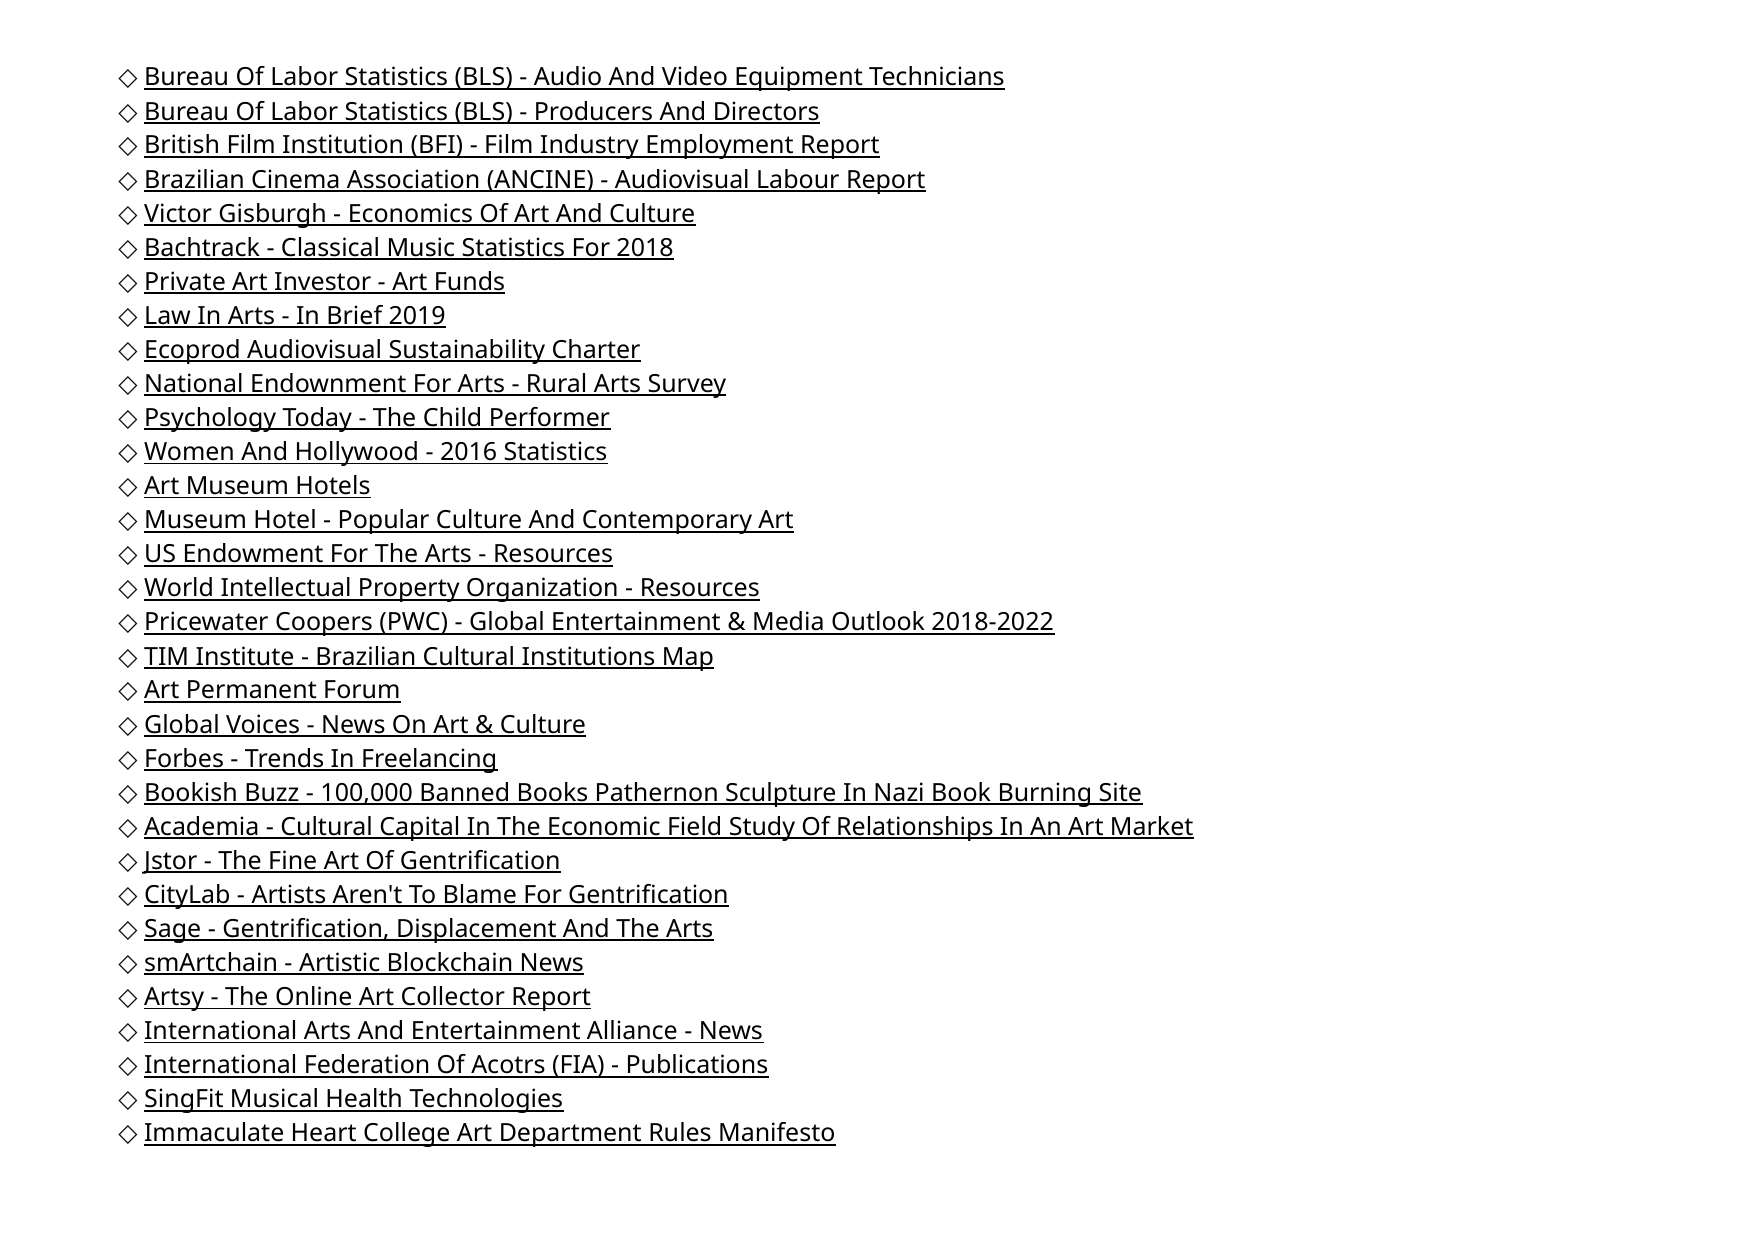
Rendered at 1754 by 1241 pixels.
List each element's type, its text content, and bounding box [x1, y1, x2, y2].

text ◇ Sage - Gentrification, Displacement And The Arts [118, 911, 1695, 945]
text ◇ Bureau Of Labor Statistics (BLS) - Audio And Video Equipment Technicians [118, 59, 1695, 93]
text ◇ Private Art Investor - Art Funds [118, 263, 1695, 297]
text ◇ Global Voices - News On Art & Culture [118, 706, 1695, 740]
text ◇ British Film Institution (BFI) - Film Industry Employment Report [118, 127, 1695, 161]
text ◇ Women And Hollywood - 2016 Statistics [118, 434, 1695, 468]
text ◇ SingFit Musical Health Technologies [118, 1081, 1695, 1115]
text ◇ National Endownment For Arts - Rural Arts Survey [118, 366, 1695, 400]
text ◇ Academia - Cultural Capital In The Economic Field Study Of Relationships In An Art Market [118, 808, 1695, 842]
text ◇ World Intellectual Property Organization - Resources [118, 570, 1695, 604]
text ◇ Brazilian Cinema Association (ANCINE) - Audiovisual Labour Report [118, 161, 1695, 195]
text ◇ Bookish Buzz - 100,000 Banned Books Pathernon Sculpture In Nazi Book Burning Site [118, 774, 1695, 808]
text ◇ International Federation Of Acotrs (FIA) - Publications [118, 1047, 1695, 1081]
text ◇ CityLab - Artists Aren't To Blame For Gentrification [118, 877, 1695, 911]
text ◇ TIM Institute - Brazilian Cultural Institutions Map [118, 638, 1695, 672]
text ◇ Psychology Today - The Child Performer [118, 400, 1695, 434]
text ◇ smArtchain - Artistic Blockchain News [118, 945, 1695, 979]
text ◇ Artsy - The Online Art Collector Report [118, 979, 1695, 1013]
text ◇ Pricewater Coopers (PWC) - Global Entertainment & Media Outlook 2018-2022 [118, 604, 1695, 638]
text ◇ International Arts And Entertainment Alliance - News [118, 1013, 1695, 1047]
text ◇ Bachtrack - Classical Music Statistics For 2018 [118, 229, 1695, 263]
text ◇ US Endowment For The Arts - Resources [118, 536, 1695, 570]
text ◇ Victor Gisburgh - Economics Of Art And Culture [118, 195, 1695, 229]
text ◇ Jstor - The Fine Art Of Gentrification [118, 842, 1695, 877]
text ◇ Art Permanent Forum [118, 672, 1695, 706]
text ◇ Art Museum Hotels [118, 468, 1695, 502]
text ◇ Bureau Of Labor Statistics (BLS) - Producers And Directors [118, 93, 1695, 127]
text ◇ Law In Arts - In Brief 2019 [118, 297, 1695, 332]
text ◇ Museum Hotel - Popular Culture And Contemporary Art [118, 502, 1695, 536]
text ◇ Forbes - Trends In Freelancing [118, 740, 1695, 774]
text ◇ Immaculate Heart College Art Department Rules Manifesto [118, 1115, 1695, 1149]
text ◇ Ecoprod Audiovisual Sustainability Charter [118, 332, 1695, 366]
